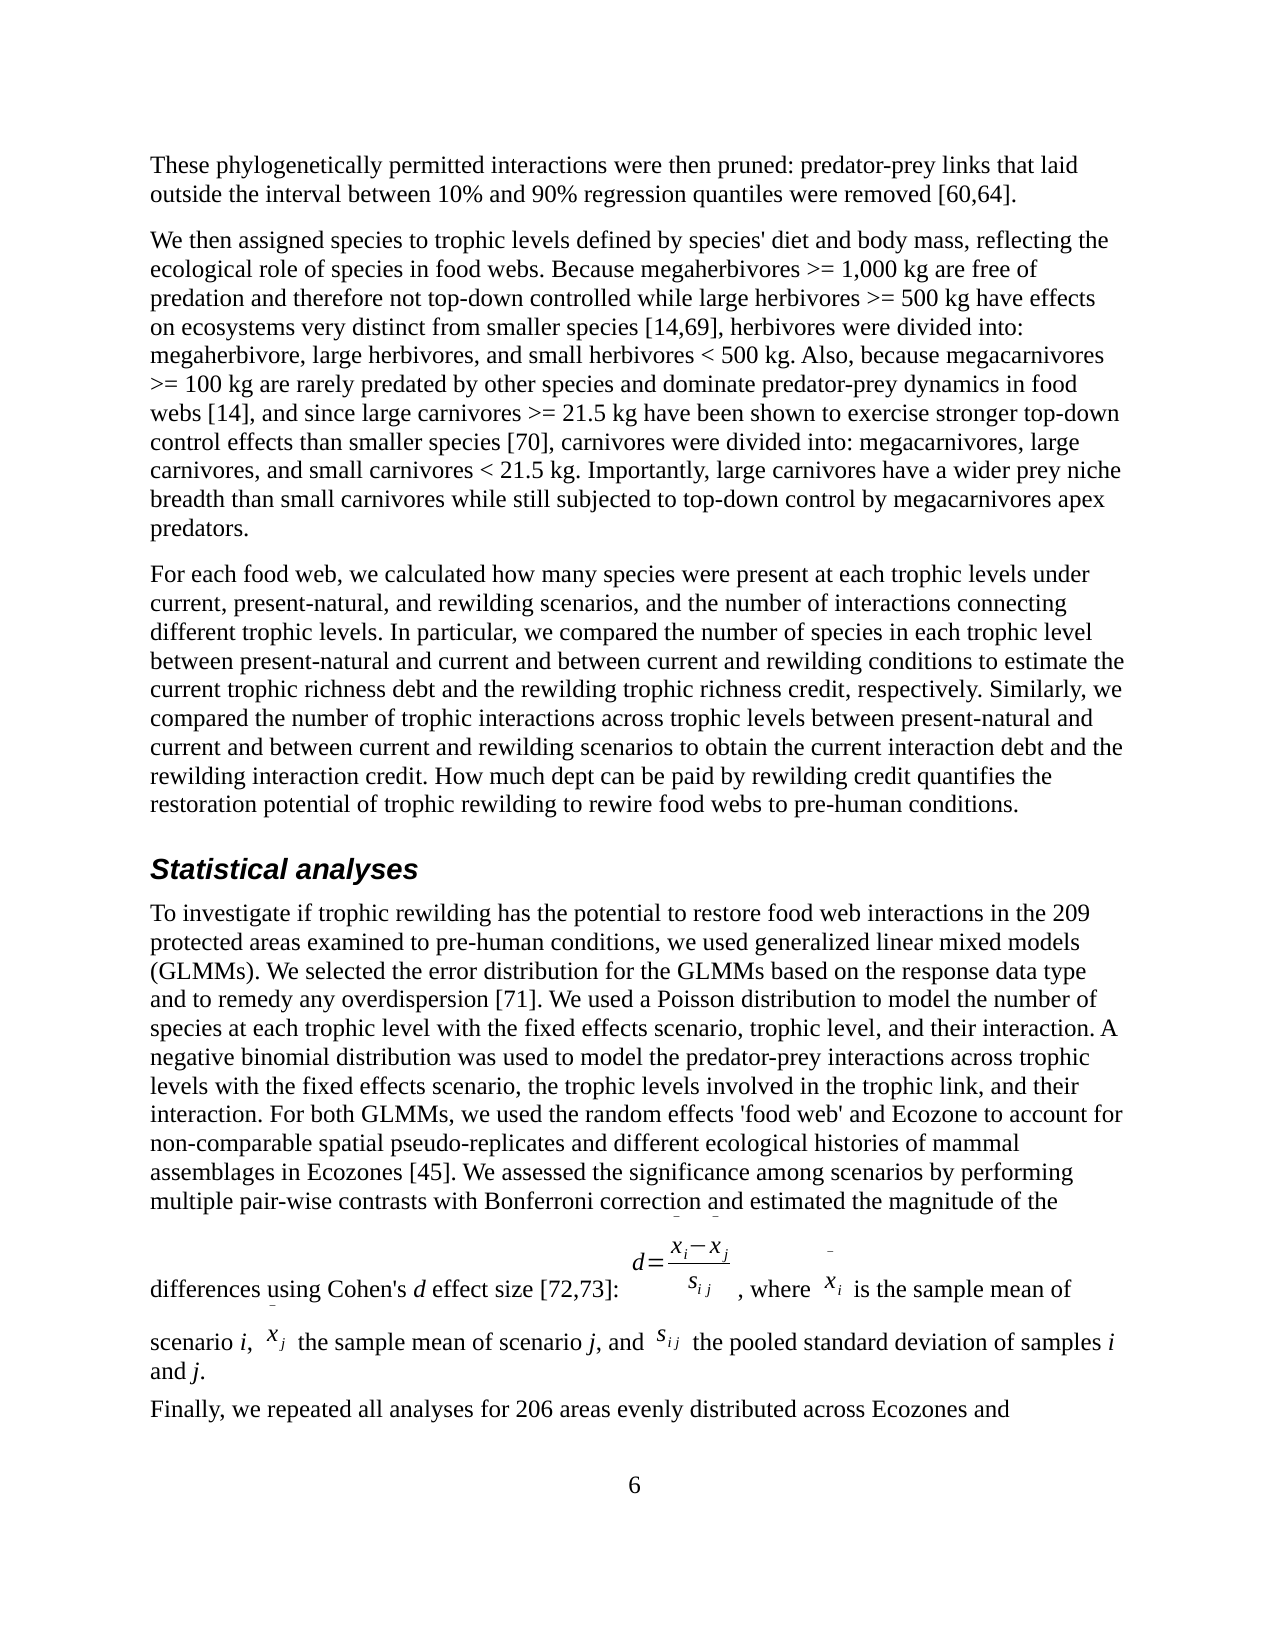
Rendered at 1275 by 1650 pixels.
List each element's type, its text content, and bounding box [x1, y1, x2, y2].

text For each food web, we calculated how many species were present at each trophic levels under current, present-natural, and rewilding scenarios, and the number of interactions connecting different trophic levels. In particular, we compared the number of species in each trophic level between present-natural and current and between current and rewilding conditions to estimate the current trophic richness debt and the rewilding trophic richness credit, respectively. Similarly, we compared the number of trophic interactions across trophic levels between present-natural and current and between current and rewilding scenarios to obtain the current interaction debt and the rewilding interaction credit. How much dept can be paid by rewilding credit quantifies the restoration potential of trophic rewilding to rewire food webs to pre-human conditions. [150, 559, 1125, 818]
text These phylogenetically permitted interactions were then pruned: predator-prey links that laid outside the interval between 10% and 90% regression quantiles were removed [60,64]. [150, 150, 1125, 207]
text Finally, we repeated all analyses for 206 areas evenly distributed across Ecozones and [150, 1394, 1125, 1423]
subtitle Statistical analyses [150, 852, 1125, 886]
text We then assigned species to trophic levels defined by species' diet and body mass, reflecting the ecological role of species in food webs. Because megaherbivores >= 1,000 kg are free of predation and therefore not top-down controlled while large herbivores >= 500 kg have effects on ecosystems very distinct from smaller species [14,69], herbivores were divided into: megaherbivore, large herbivores, and small herbivores < 500 kg. Also, because megacarnivores >= 100 kg are rarely predated by other species and dominate predator-prey dynamics in food webs [14], and since large carnivores >= 21.5 kg have been shown to exercise stronger top-down control effects than smaller species [70], carnivores were divided into: megacarnivores, large carnivores, and small carnivores < 21.5 kg. Importantly, large carnivores have a wider prey niche breadth than small carnivores while still subjected to top-down control by megacarnivores apex predators. [150, 225, 1125, 542]
text To investigate if trophic rewilding has the potential to restore food web interactions in the 209 protected areas examined to pre-human conditions, we used generalized linear mixed models (GLMMs). We selected the error distribution for the GLMMs based on the response data type and to remedy any overdispersion [71]. We used a Poisson distribution to model the number of species at each trophic level with the fixed effects scenario, trophic level, and their interaction. A negative binomial distribution was used to model the predator-prey interactions across trophic levels with the fixed effects scenario, the trophic levels involved in the trophic link, and their interaction. For both GLMMs, we used the random effects 'food web' and Ecozone to account for non-comparable spatial pseudo-replicates and different ecological histories of mammal assemblages in Ecozones [45]. We assessed the significance among scenarios by performing multiple pair-wise contrasts with Bonferroni correction and estimated the magnitude of the differences using Cohen's d effect size [72,73]: , where is the sample mean of scenario i, the sample mean of scenario j, and the pooled standard deviation of samples i and j. [150, 898, 1125, 1385]
